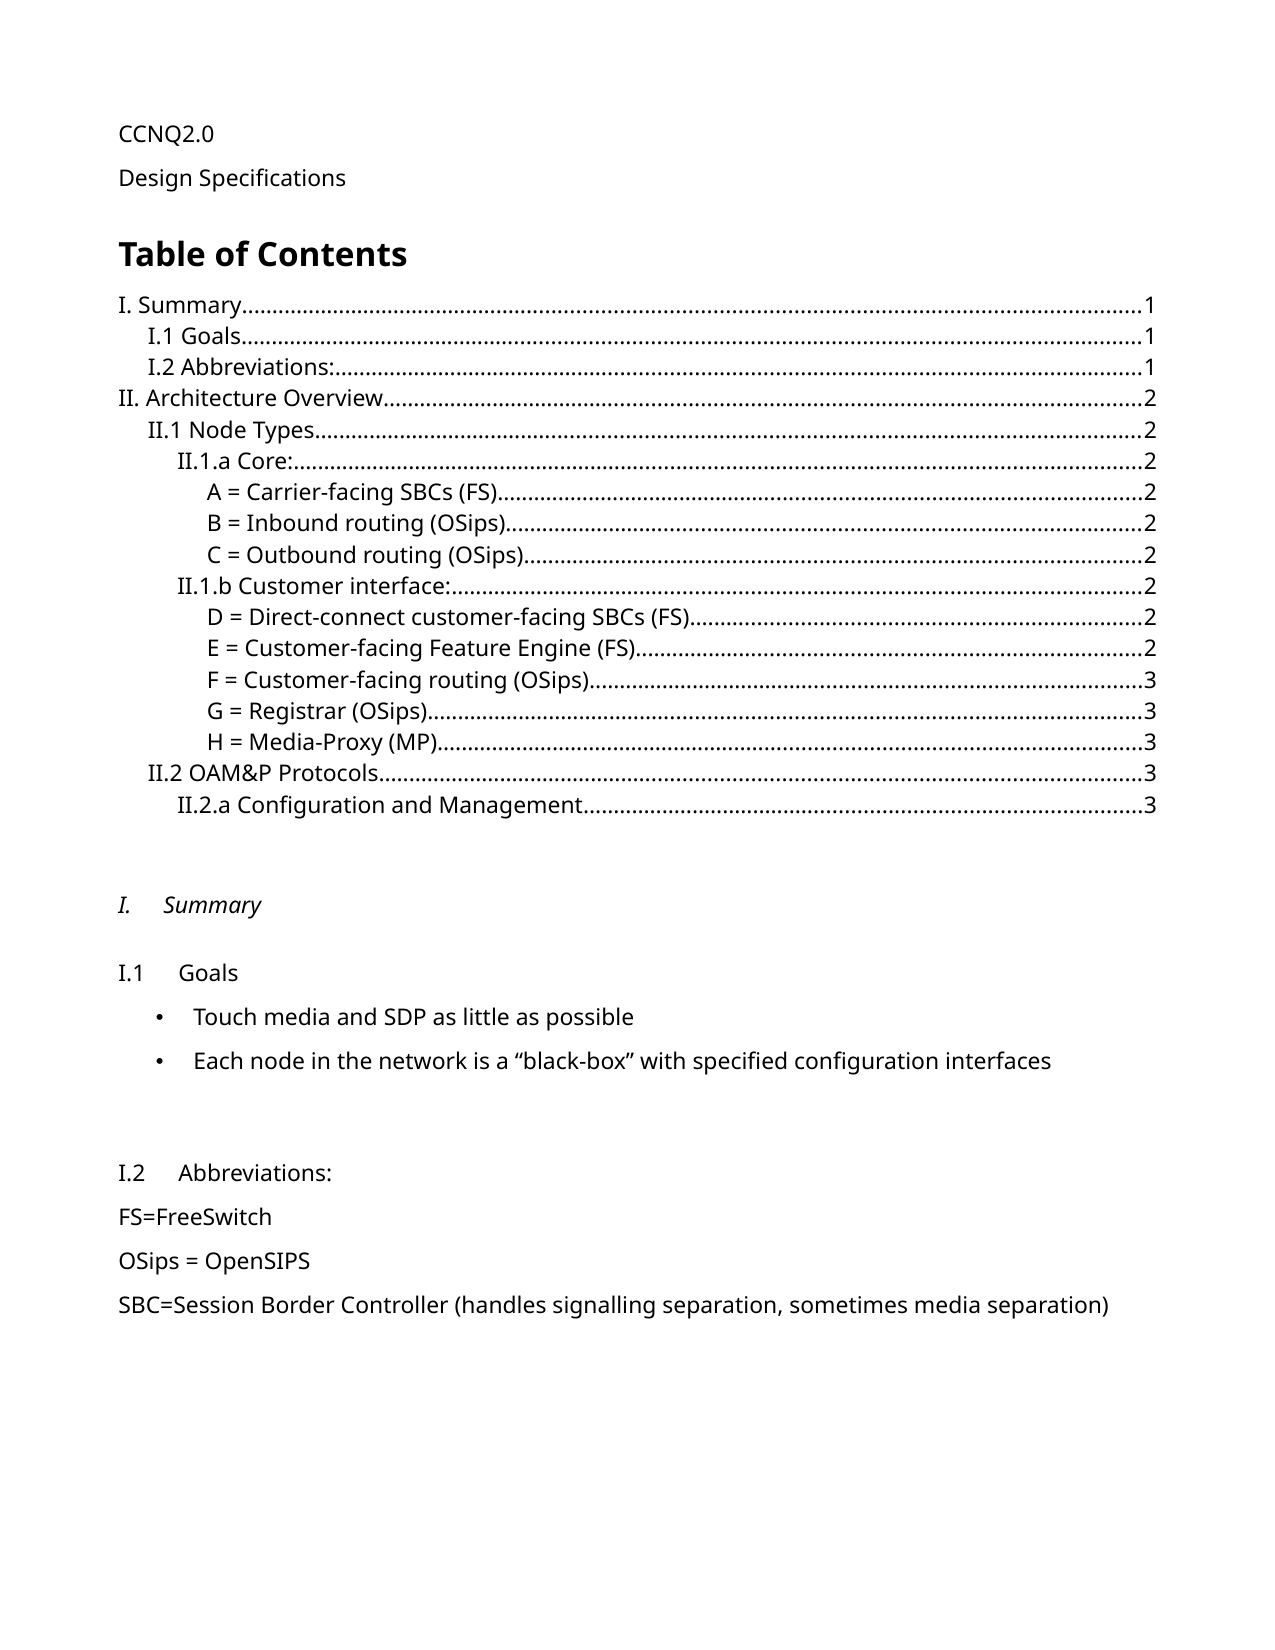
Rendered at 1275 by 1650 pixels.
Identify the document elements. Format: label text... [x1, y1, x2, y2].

text II.1 Node Types 2 [148, 413, 1157, 445]
text A = Carrier-facing SBCs (FS) 2 [207, 476, 1157, 507]
text I. Summary 1 [118, 288, 1157, 320]
text II. Architecture Overview 2 [118, 382, 1157, 413]
text H = Media-Proxy (MP) 3 [207, 726, 1157, 757]
text B = Inbound routing (OSips) 2 [207, 507, 1157, 538]
text F = Customer-facing routing (OSips) 3 [207, 663, 1157, 695]
text C = Outbound routing (OSips) 2 [207, 538, 1157, 570]
text D = Direct-connect customer-facing SBCs (FS) 2 [207, 601, 1157, 632]
text SBC=Session Border Controller (handles signalling separation, sometimes media separation) [118, 1288, 1157, 1320]
text FS=FreeSwitch [118, 1201, 1157, 1232]
subtitle Summary [118, 888, 1157, 920]
text G = Registrar (OSips) 3 [207, 695, 1157, 726]
subtitle Goals [118, 957, 1157, 988]
subtitle Abbreviations: [118, 1157, 1157, 1188]
text II.1.a Core: 2 [177, 445, 1157, 476]
text OSips = OpenSIPS [118, 1245, 1157, 1276]
subtitle Table of Contents [118, 231, 1157, 276]
text II.1.b Customer interface: 2 [177, 570, 1157, 601]
text II.2.a Configuration and Management 3 [177, 788, 1157, 820]
text CCNQ2.0 [118, 118, 1157, 149]
list Touch media and SDP as little as possible [156, 1001, 1157, 1032]
text II.2 OAM&P Protocols 3 [148, 757, 1157, 788]
text E = Customer-facing Feature Engine (FS) 2 [207, 632, 1157, 663]
text I.1 Goals 1 [148, 320, 1157, 351]
text I.2 Abbreviations: 1 [148, 351, 1157, 382]
text Design Specifications [118, 162, 1157, 193]
list Each node in the network is a “black-box” with specified configuration interfaces [156, 1045, 1157, 1076]
